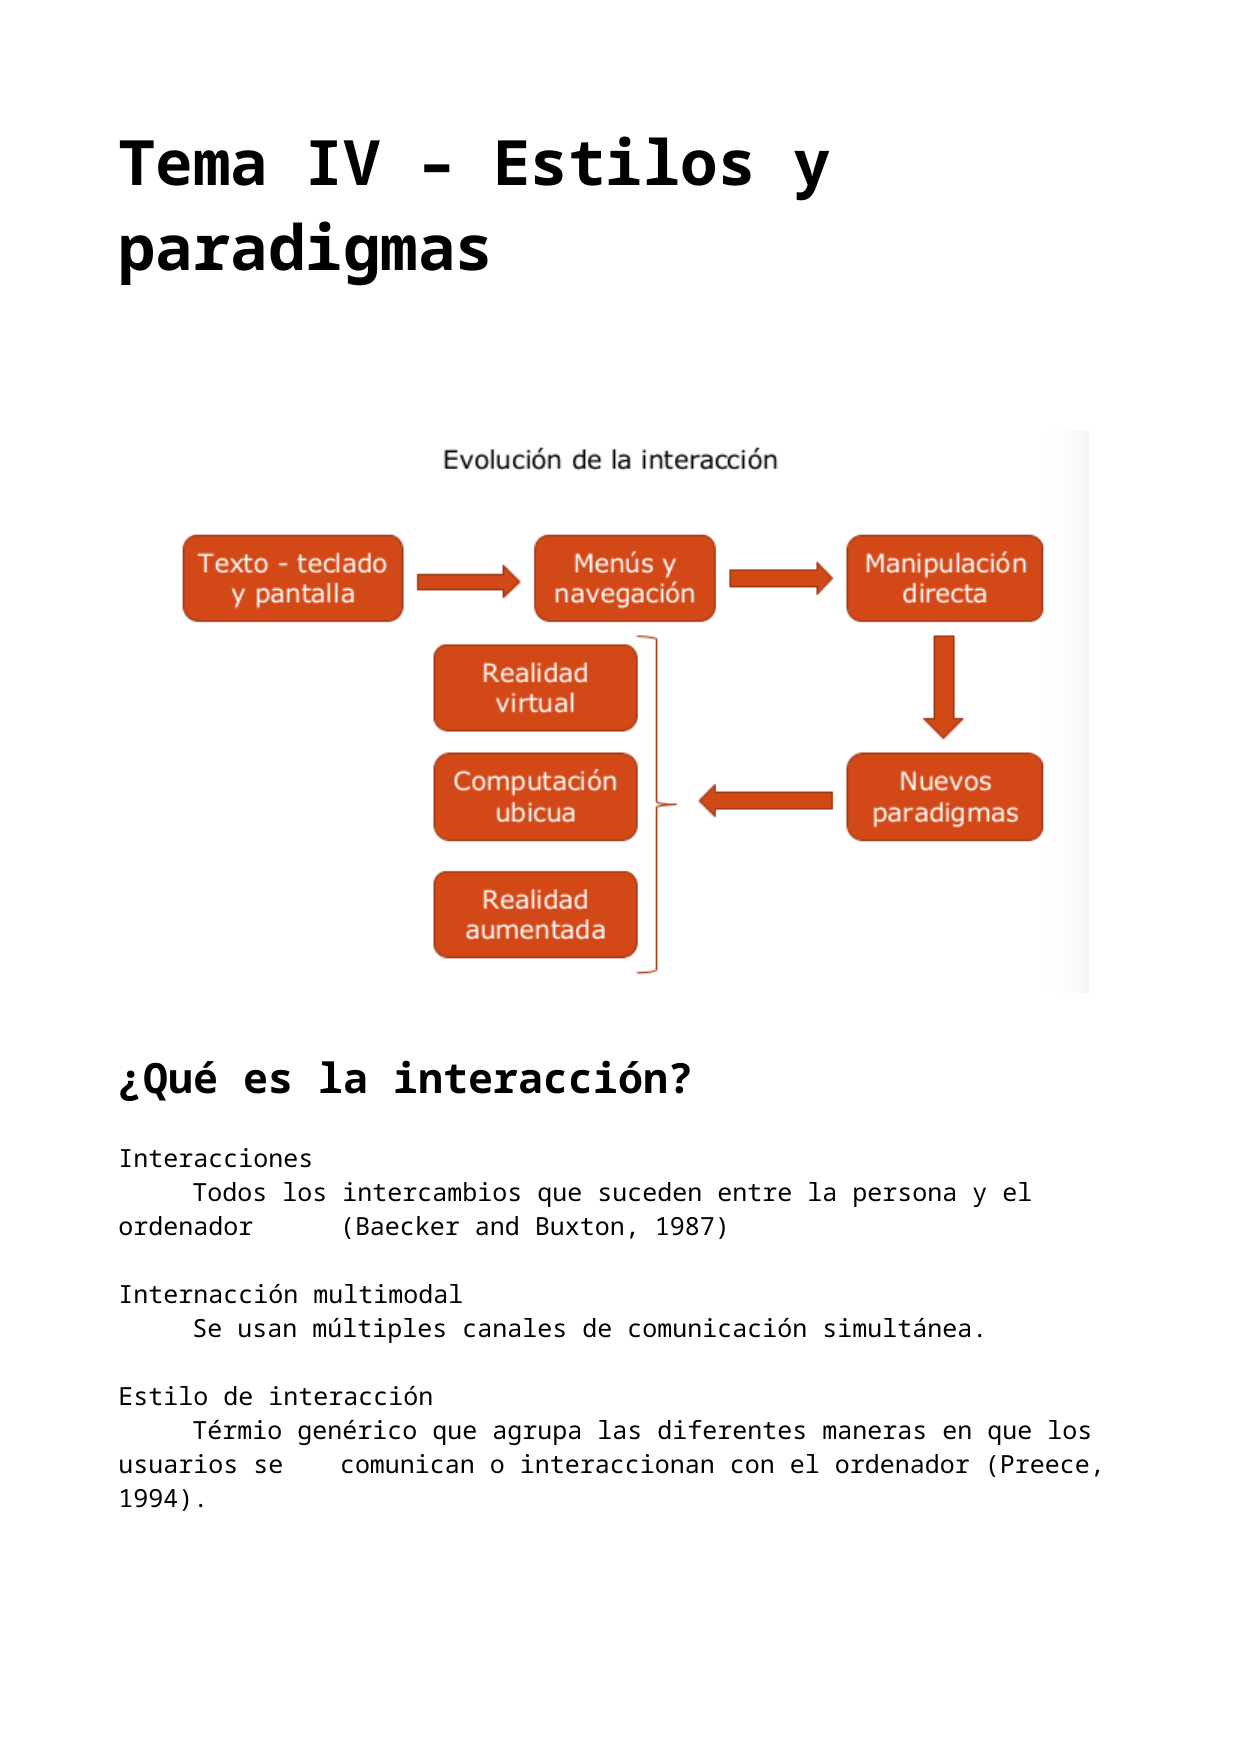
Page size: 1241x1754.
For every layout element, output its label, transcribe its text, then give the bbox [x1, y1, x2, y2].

text Tema IV – Estilos y paradigmas [118, 118, 1122, 288]
text ¿Qué es la interacción? [118, 1049, 1122, 1106]
picture [150, 430, 1090, 993]
text Todos los intercambios que suceden entre la persona y el ordenador (Baecker and Buxton, 1987) [118, 1174, 1122, 1242]
text Estilo de interacción [118, 1379, 1122, 1413]
text Se usan múltiples canales de comunicación simultánea. [118, 1311, 1122, 1344]
text Internacción multimodal [118, 1276, 1122, 1311]
text Interacciones [118, 1140, 1122, 1174]
text Térmio genérico que agrupa las diferentes maneras en que los usuarios se comunican o interaccionan con el ordenador (Preece, 1994). [118, 1413, 1122, 1515]
